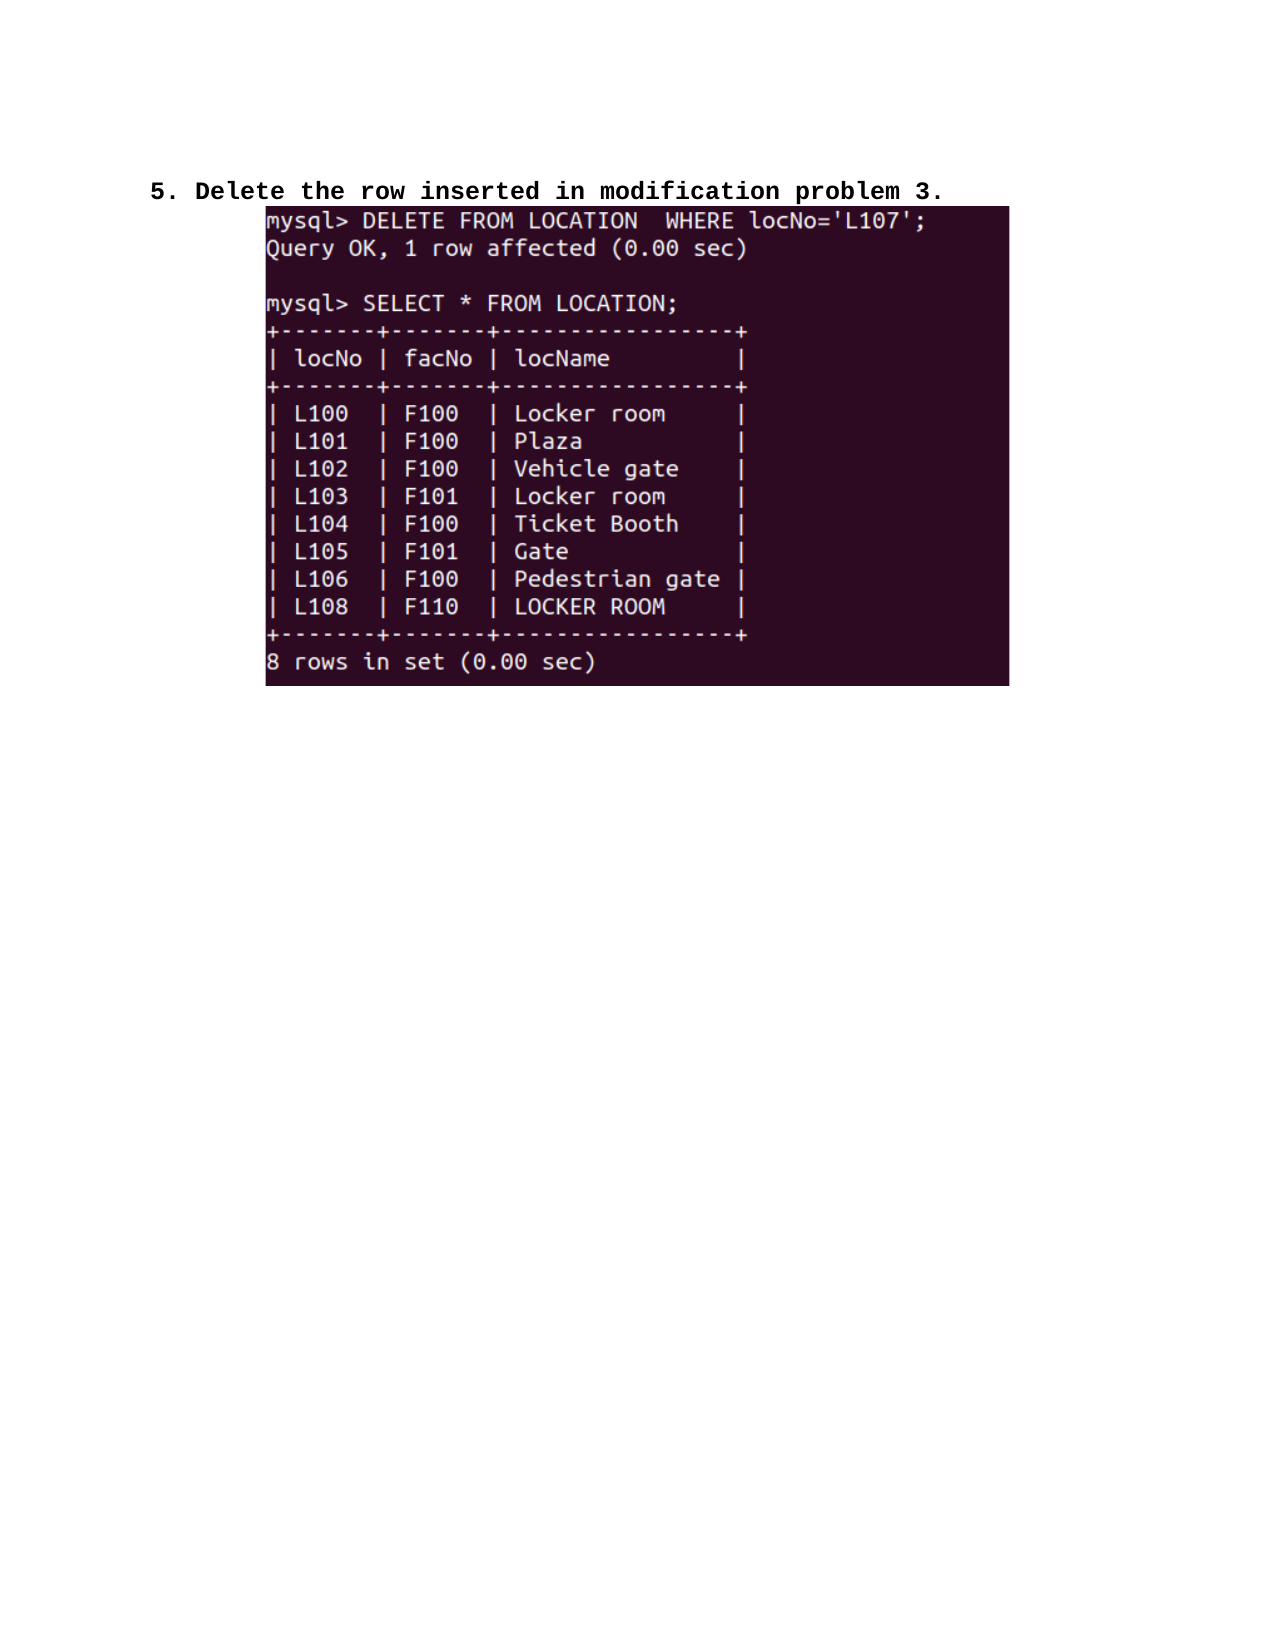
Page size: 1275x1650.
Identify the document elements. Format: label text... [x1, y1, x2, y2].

text 5. Delete the row inserted in modification problem 3. [150, 178, 1125, 207]
picture [265, 206, 1010, 686]
